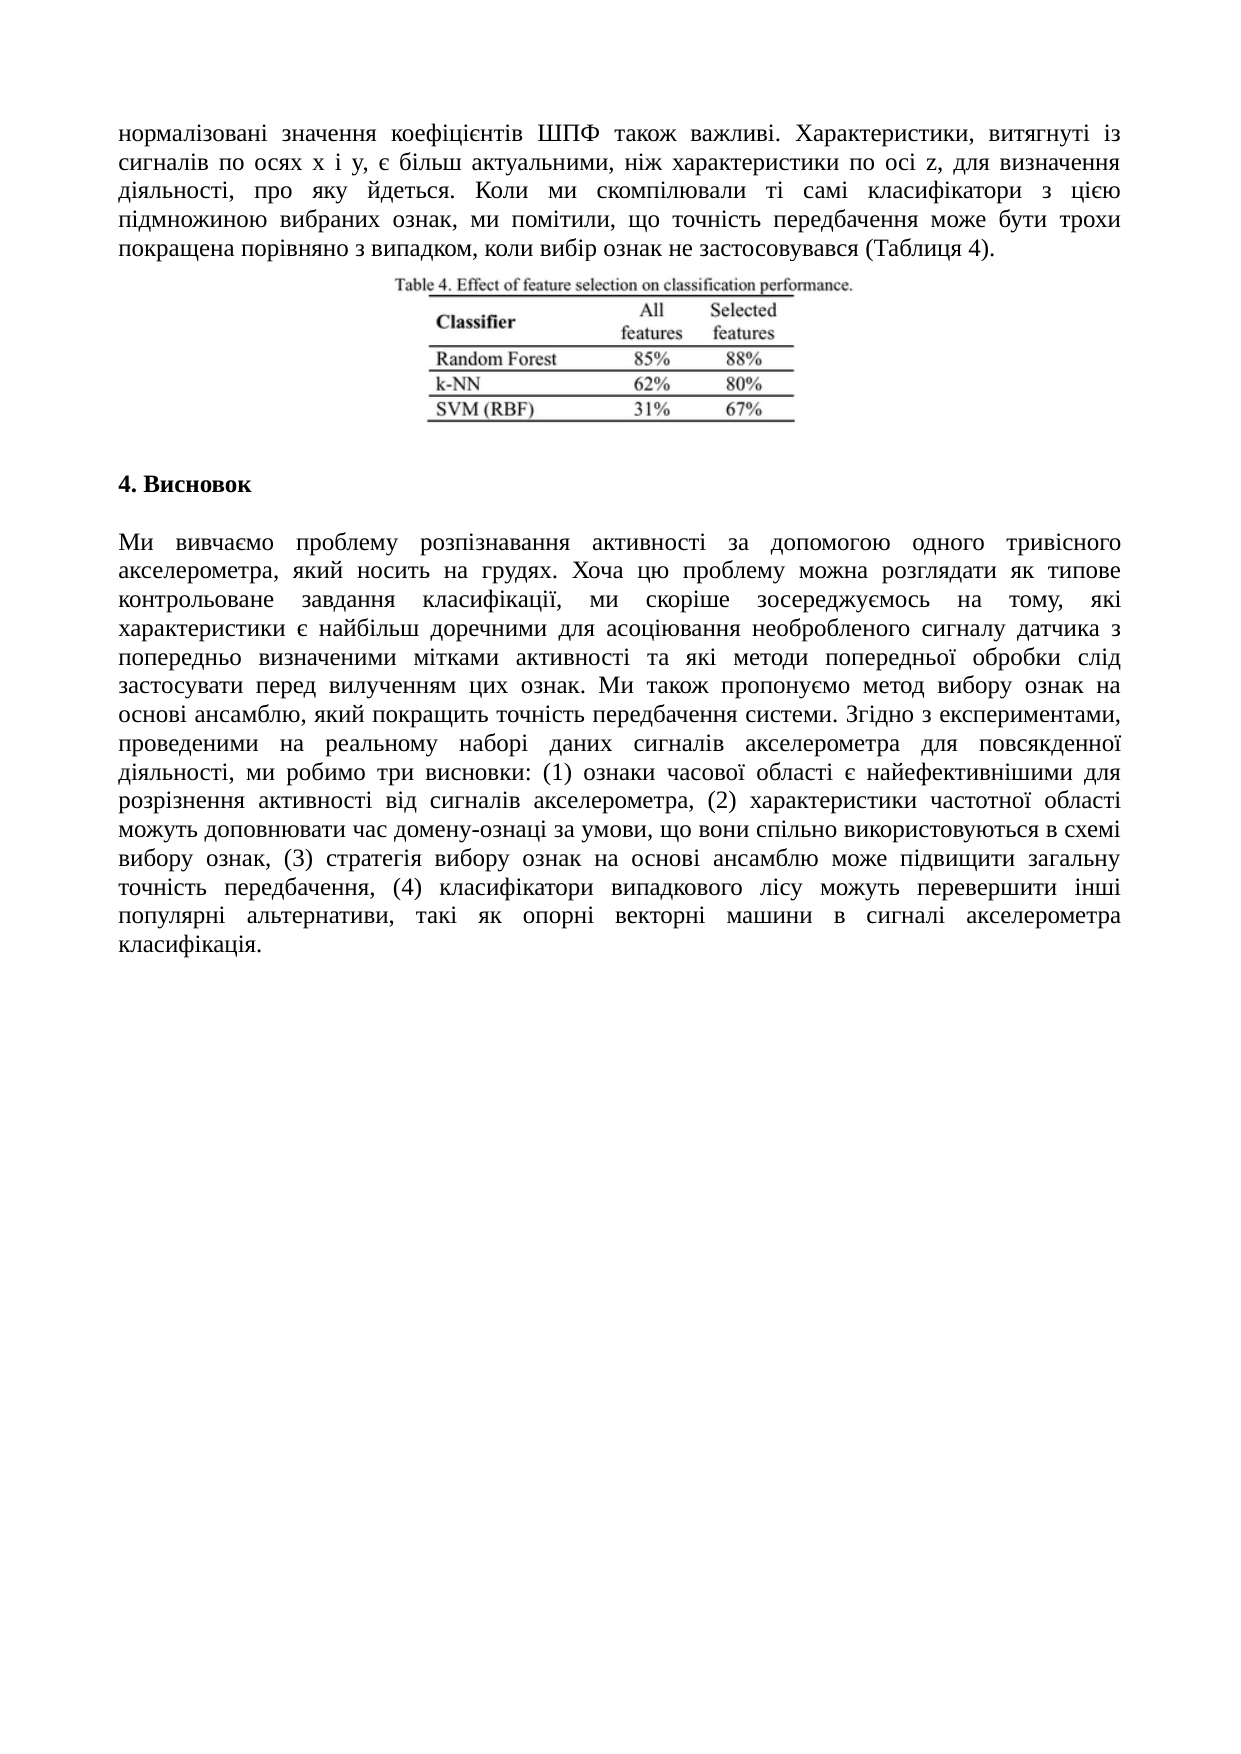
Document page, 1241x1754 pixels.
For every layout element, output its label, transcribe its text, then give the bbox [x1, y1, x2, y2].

picture [375, 261, 865, 441]
text Ми вивчаємо проблему розпізнавання активності за допомогою одного тривісного акселерометра, який носить на грудях. Хоча цю проблему можна розглядати як типове контрольоване завдання класифікації, ми скоріше зосереджуємось на тому, які характеристики є найбільш доречними для асоціювання необробленого сигналу датчика з попередньо визначеними мітками активності та які методи попередньої обробки слід застосувати перед вилученням цих ознак. Ми також пропонуємо метод вибору ознак на основі ансамблю, який покращить точність передбачення системи. Згідно з експериментами, проведеними на реальному наборі даних сигналів акселерометра для повсякденної діяльності, ми робимо три висновки: (1) ознаки часової області є найефективнішими для розрізнення активності від сигналів акселерометра, (2) характеристики частотної області можуть доповнювати час домену-ознаці за умови, що вони спільно використовуються в схемі вибору ознак, (3) стратегія вибору ознак на основі ансамблю може підвищити загальну точність передбачення, (4) класифікатори випадкового лісу можуть перевершити інші популярні альтернативи, такі як опорні векторні машини в сигналі акселерометра класифікація. [118, 498, 1122, 958]
text нормалізовані значення коефіцієнтів ШПФ також важливі. Характеристики, витягнуті із сигналів по осях x і y, є більш актуальними, ніж характеристики по осі z, для визначення діяльності, про яку йдеться. Коли ми скомпілювали ті самі класифікатори з цією підмножиною вибраних ознак, ми помітили, що точність передбачення може бути трохи покращена порівняно з випадком, коли вибір ознак не застосовувався (Таблиця 4). [118, 118, 1122, 262]
text 4. Висновок [118, 469, 1122, 498]
